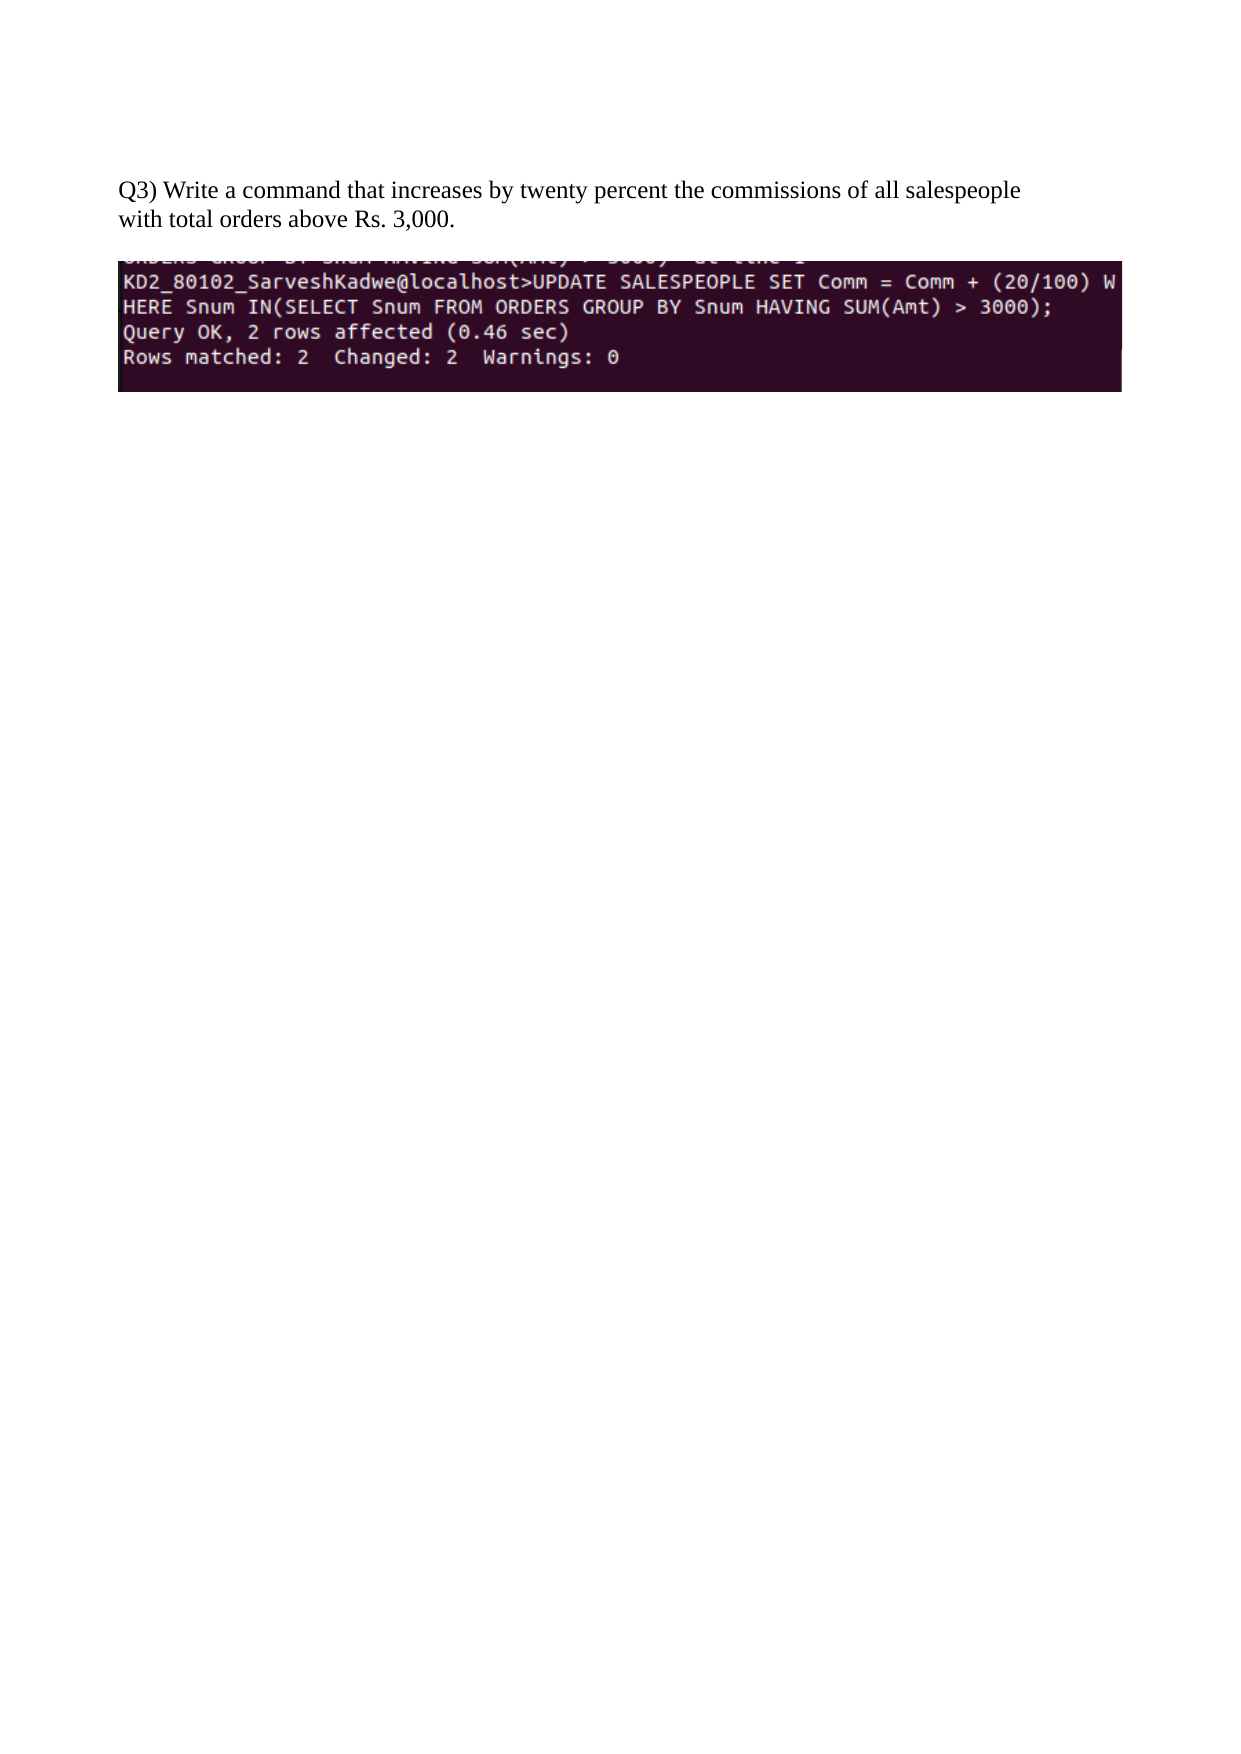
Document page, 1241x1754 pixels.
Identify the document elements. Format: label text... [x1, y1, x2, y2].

text Q3) Write a command that increases by twenty percent the commissions of all salespeople [118, 176, 1122, 204]
text with total orders above Rs. 3,000. [118, 204, 1122, 261]
picture [118, 261, 1123, 392]
